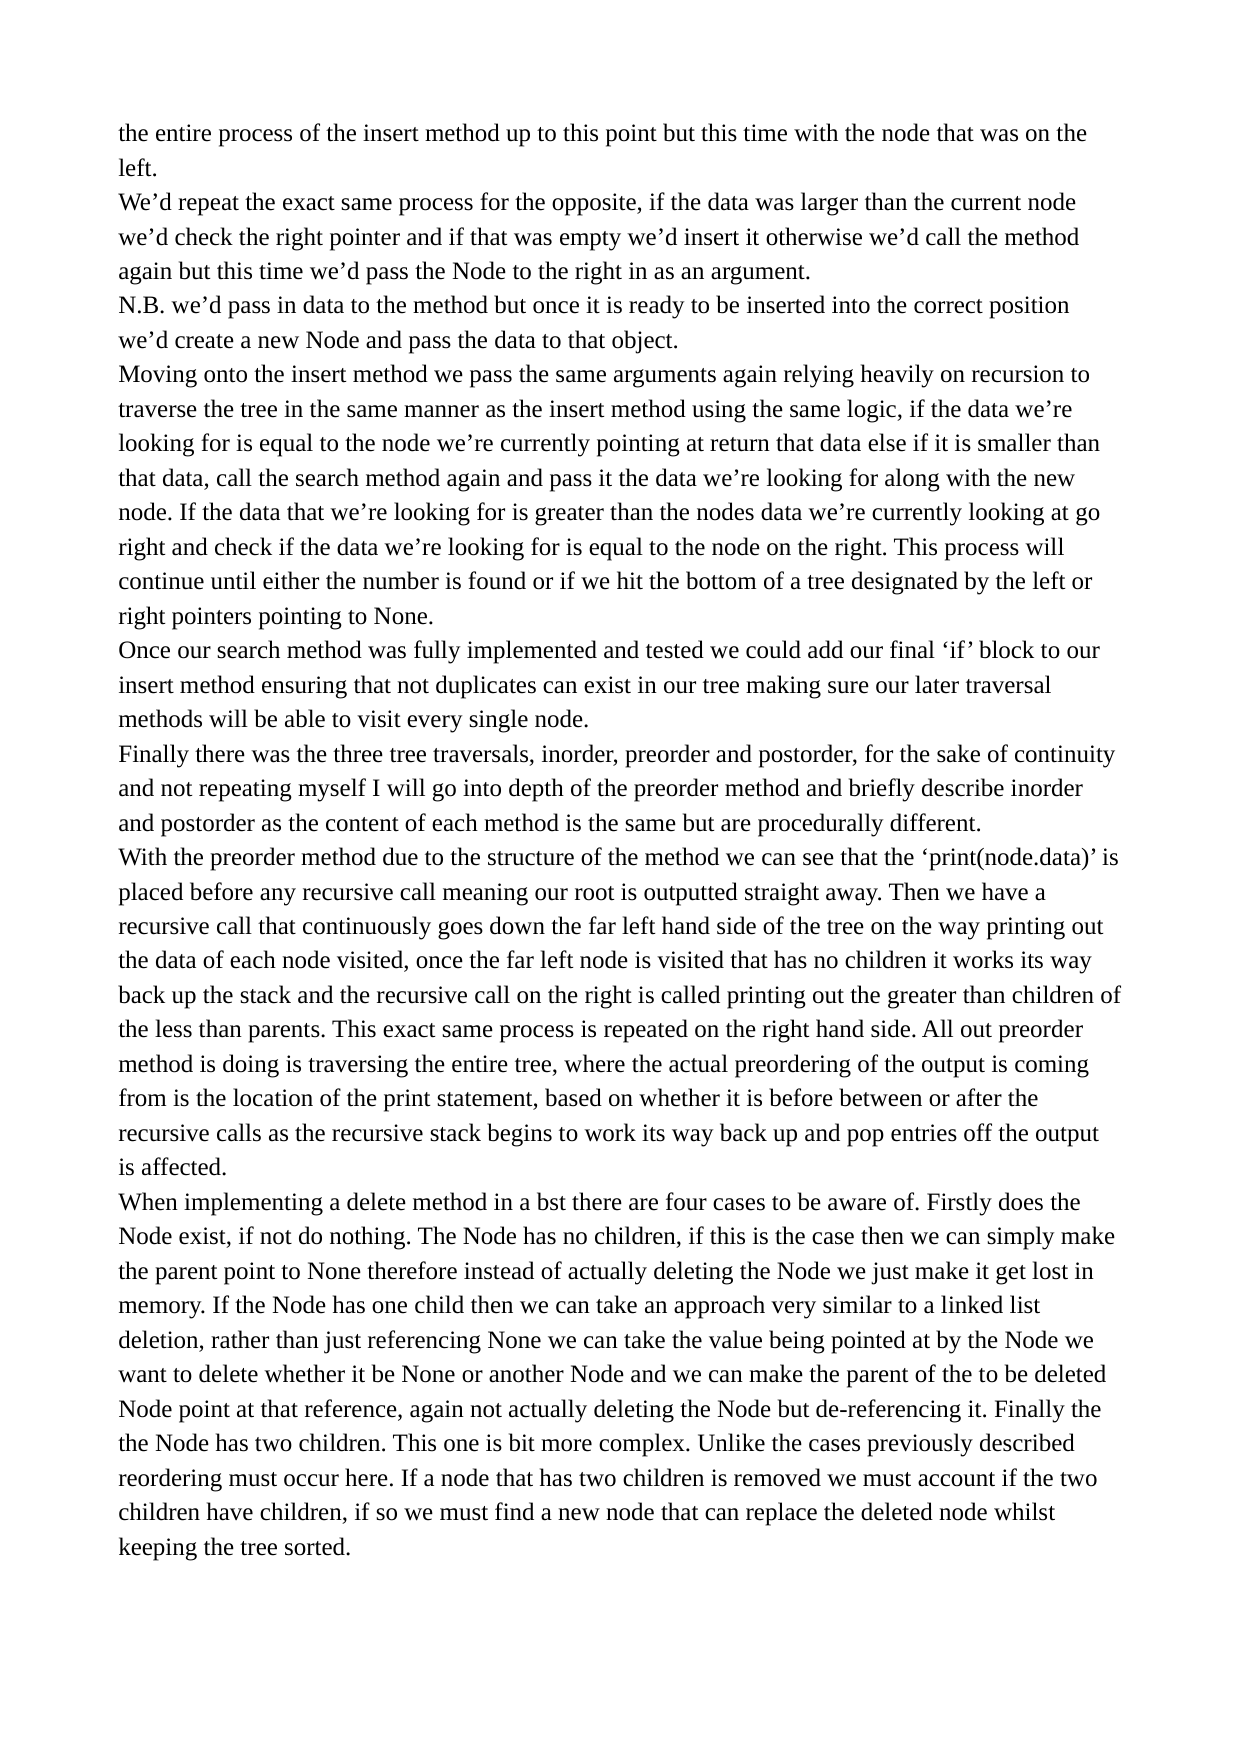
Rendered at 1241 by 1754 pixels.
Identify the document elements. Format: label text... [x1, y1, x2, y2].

text When implementing a delete method in a bst there are four cases to be aware of. Firstly does the Node exist, if not do nothing. The Node has no children, if this is the case then we can simply make the parent point to None therefore instead of actually deleting the Node we just make it get lost in memory. If the Node has one child then we can take an approach very similar to a linked list deletion, rather than just referencing None we can take the value being pointed at by the Node we want to delete whether it be None or another Node and we can make the parent of the to be deleted Node point at that reference, again not actually deleting the Node but de-referencing it. Finally the the Node has two children. This one is bit more complex. Unlike the cases previously described reordering must occur here. If a node that has two children is removed we must account if the two children have children, if so we must find a new node that can replace the deleted node whilst keeping the tree sorted. [118, 1187, 1122, 1561]
text Once our search method was fully implemented and tested we could add our final ‘if’ block to our insert method ensuring that not duplicates can exist in our tree making sure our later traversal methods will be able to visit every single node. [118, 635, 1122, 733]
text With the preorder method due to the structure of the method we can see that the ‘print(node.data)’ is placed before any recursive call meaning our root is outputted straight away. Then we have a recursive call that continuously goes down the far left hand side of the tree on the way printing out the data of each node visited, once the far left node is visited that has no children it works its way back up the stack and the recursive call on the right is called printing out the greater than children of the less than parents. This exact same process is repeated on the right hand side. All out preorder method is doing is traversing the entire tree, where the actual preordering of the output is coming from is the location of the print statement, based on whether it is before between or after the recursive calls as the recursive stack begins to work its way back up and pop entries off the output is affected. [118, 842, 1122, 1181]
text N.B. we’d pass in data to the method but once it is ready to be inserted into the correct position we’d create a new Node and pass the data to that object. [118, 291, 1122, 354]
text Finally there was the three tree traversals, inorder, preorder and postorder, for the sake of continuity and not repeating myself I will go into depth of the preorder method and briefly describe inorder and postorder as the content of each method is the same but are procedurally different. [118, 739, 1122, 836]
text We’d repeat the exact same process for the opposite, if the data was larger than the current node we’d check the right pointer and if that was empty we’d insert it otherwise we’d call the method again but this time we’d pass the Node to the right in as an argument. [118, 187, 1122, 285]
text Moving onto the insert method we pass the same arguments again relying heavily on recursion to traverse the tree in the same manner as the insert method using the same logic, if the data we’re looking for is equal to the node we’re currently pointing at return that data else if it is smaller than that data, call the search method again and pass it the data we’re looking for along with the new node. If the data that we’re looking for is greater than the nodes data we’re currently looking at go right and check if the data we’re looking for is equal to the node on the right. This process will continue until either the number is found or if we hit the bottom of a tree designated by the left or right pointers pointing to None. [118, 359, 1122, 629]
text the entire process of the insert method up to this point but this time with the node that was on the left. [118, 118, 1122, 181]
